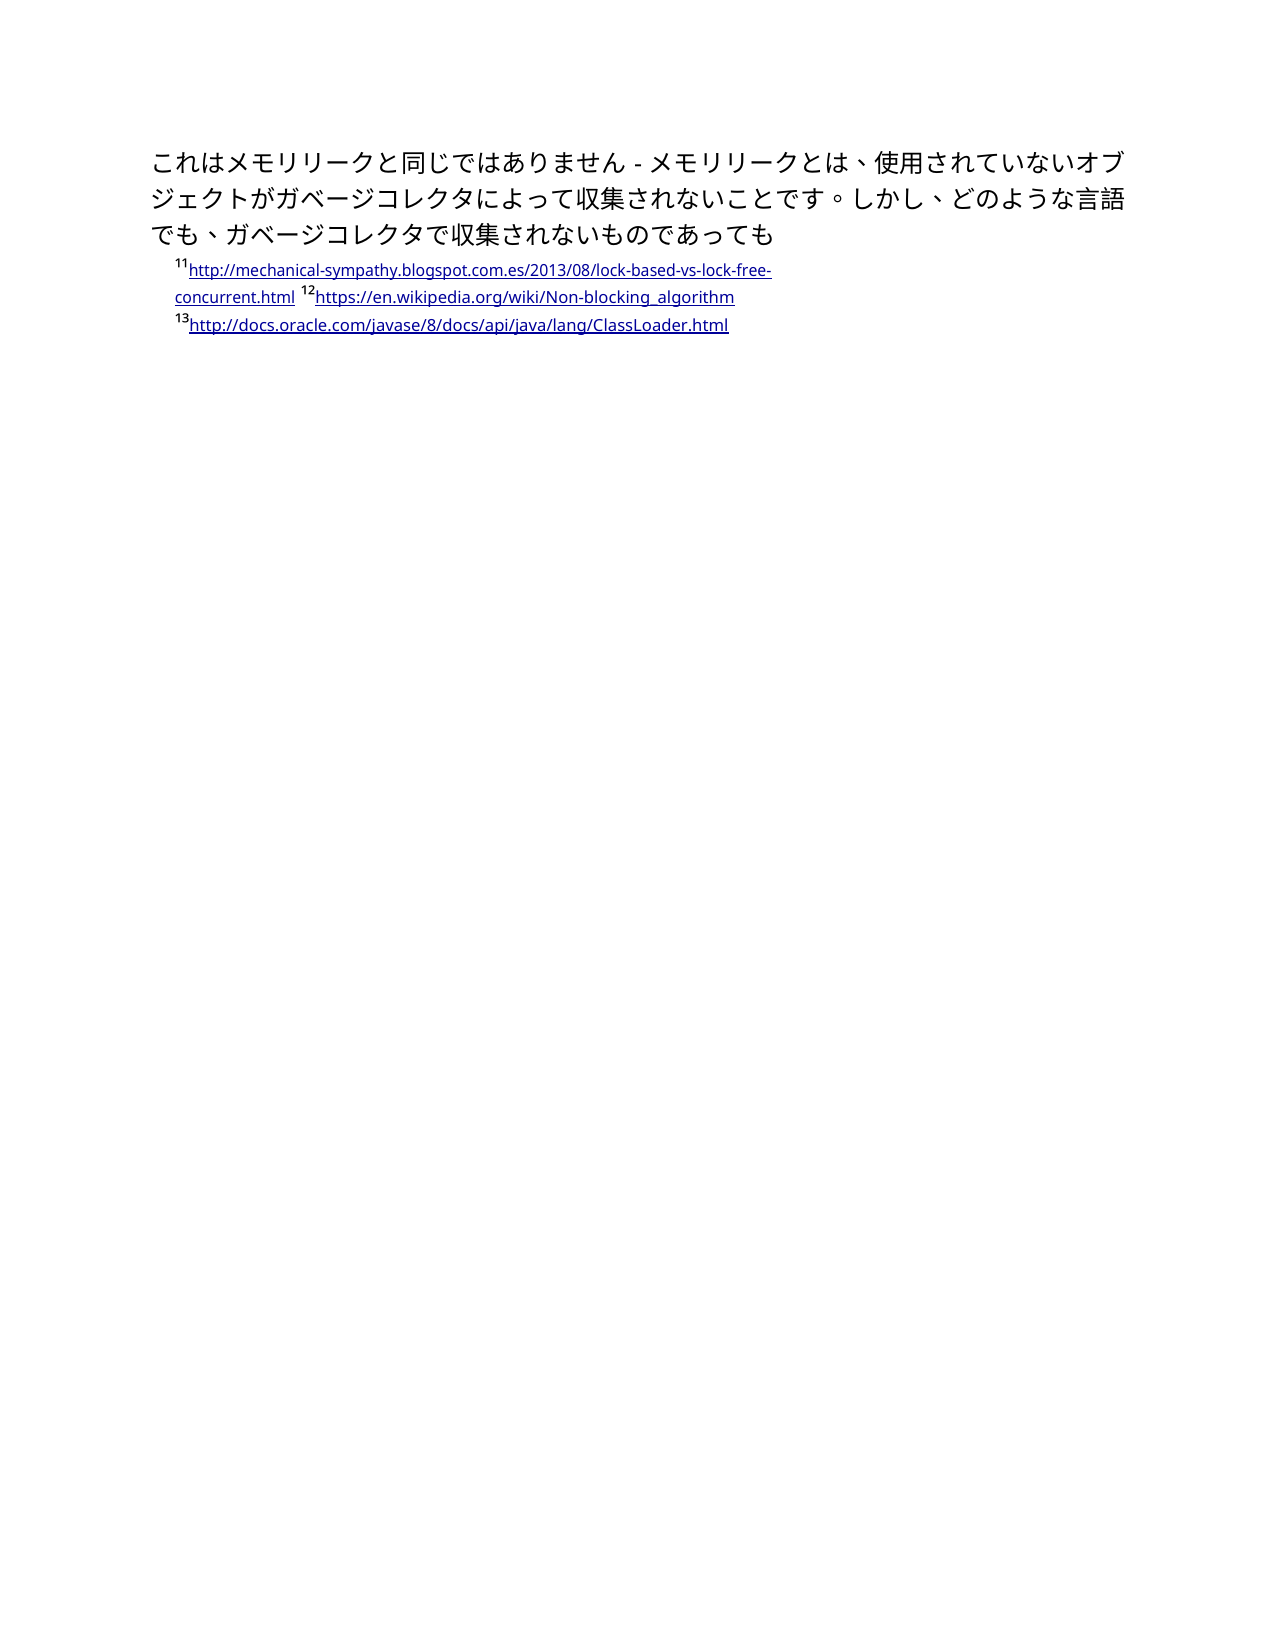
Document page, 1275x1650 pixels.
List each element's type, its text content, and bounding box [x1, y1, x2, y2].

text ¹¹http://mechanical-sympathy.blogspot.com.es/2013/08/lock-based-vs-lock-free-concurrent.html ¹²https://en.wikipedia.org/wiki/Non-blocking_algorithm ¹³http://docs.oracle.com/javase/8/docs/api/java/lang/ClassLoader.html [174, 254, 814, 337]
text これはメモリリークと同じではありません - メモリリークとは、使用されていないオブジェクトがガベージコレクタによって収集されないことです。しかし、どのような言語でも、ガベージコレクタで収集されないものであっても [150, 146, 1126, 251]
